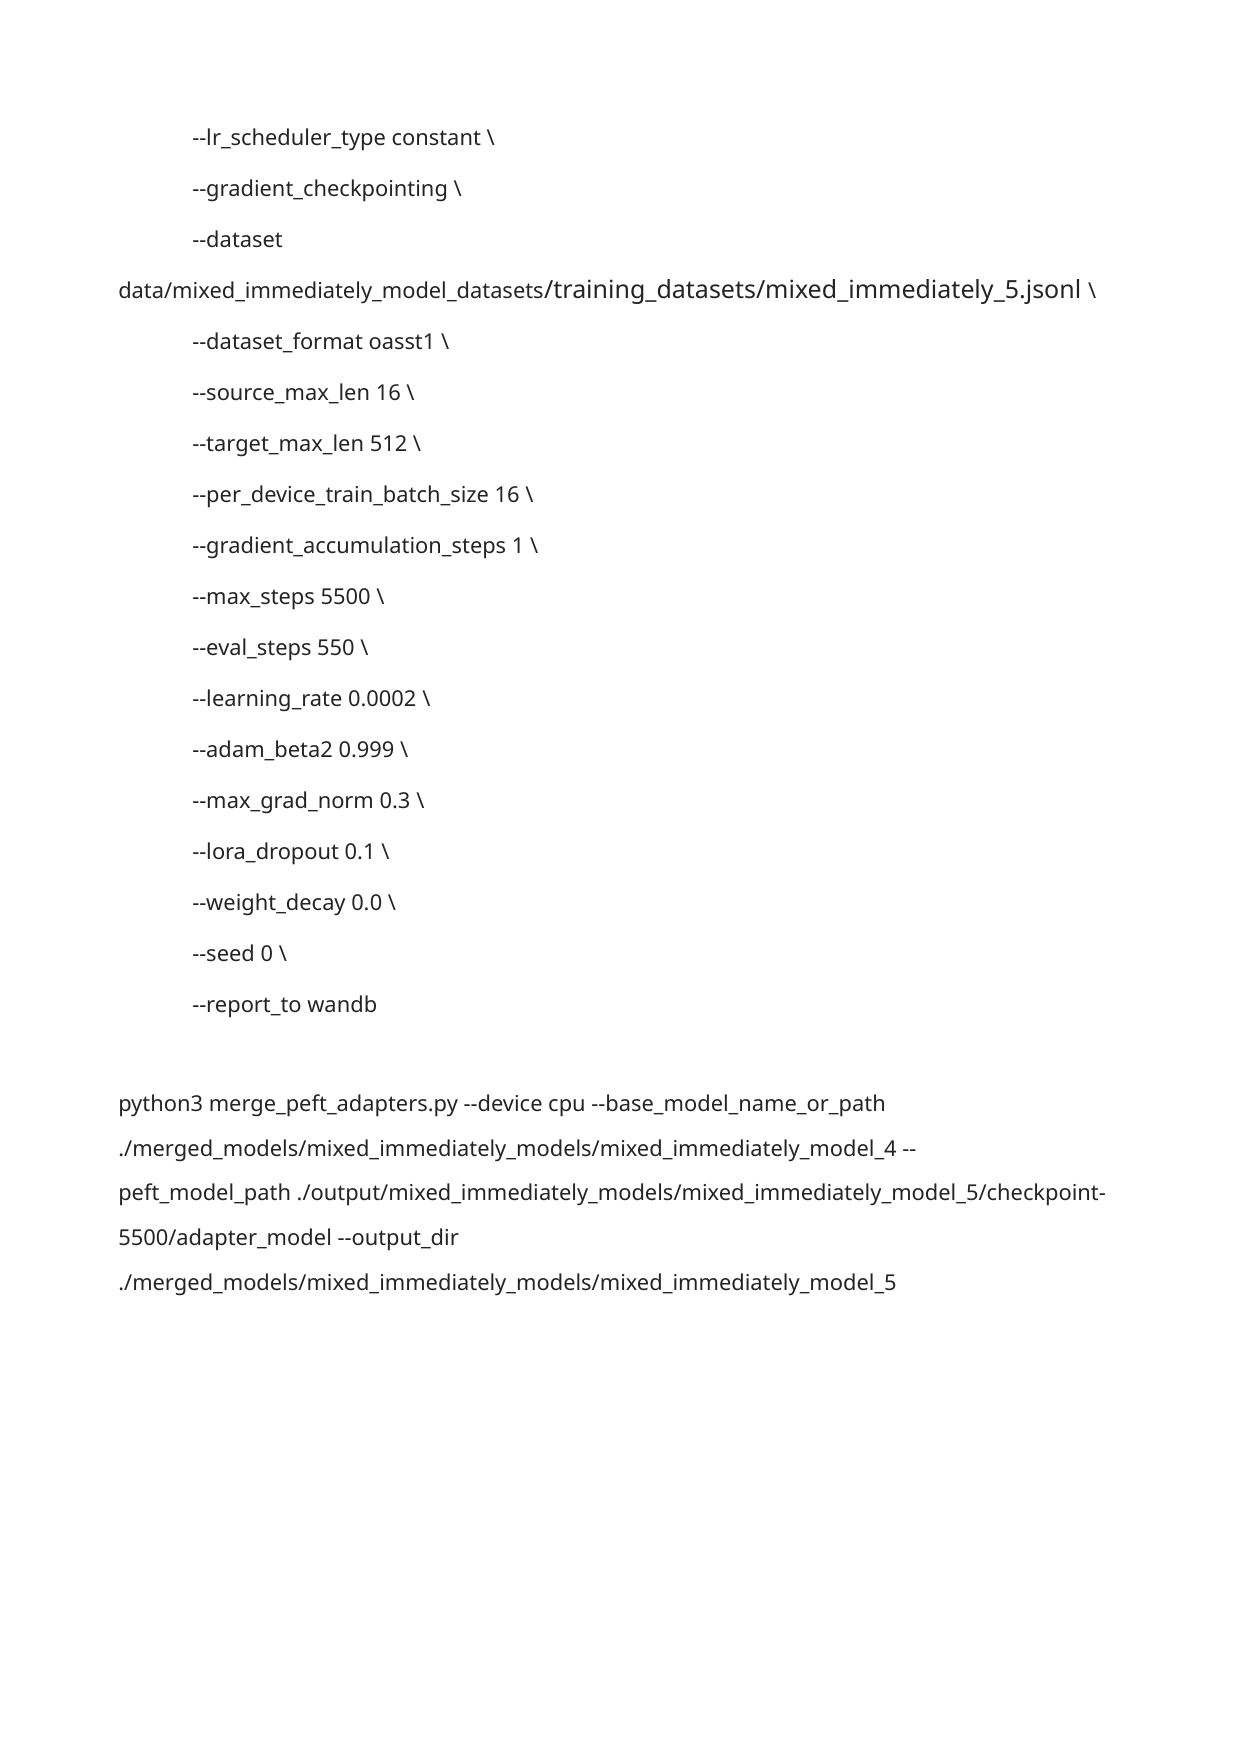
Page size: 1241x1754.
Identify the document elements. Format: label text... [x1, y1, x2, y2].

text python3 merge_peft_adapters.py --device cpu --base_model_name_or_path ./merged_models/mixed_immediately_models/mixed_immediately_model_4 --peft_model_path ./output/mixed_immediately_models/mixed_immediately_model_5/checkpoint-5500/adapter_model --output_dir ./merged_models/mixed_immediately_models/mixed_immediately_model_5 [118, 1088, 1122, 1296]
text --lr_scheduler_type constant \ --gradient_checkpointing \ --dataset data/mixed_immediately_model_datasets/training_datasets/mixed_immediately_5.jsonl \ --dataset_format oasst1 \ --source_max_len 16 \ --target_max_len 512 \ --per_device_train_batch_size 16 \ --gradient_accumulation_steps 1 \ --max_steps 5500 \ --eval_steps 550 \ --learning_rate 0.0002 \ --adam_beta2 0.999 \ --max_grad_norm 0.3 \ --lora_dropout 0.1 \ --weight_decay 0.0 \ --seed 0 \ --report_to wandb [118, 118, 1122, 1020]
